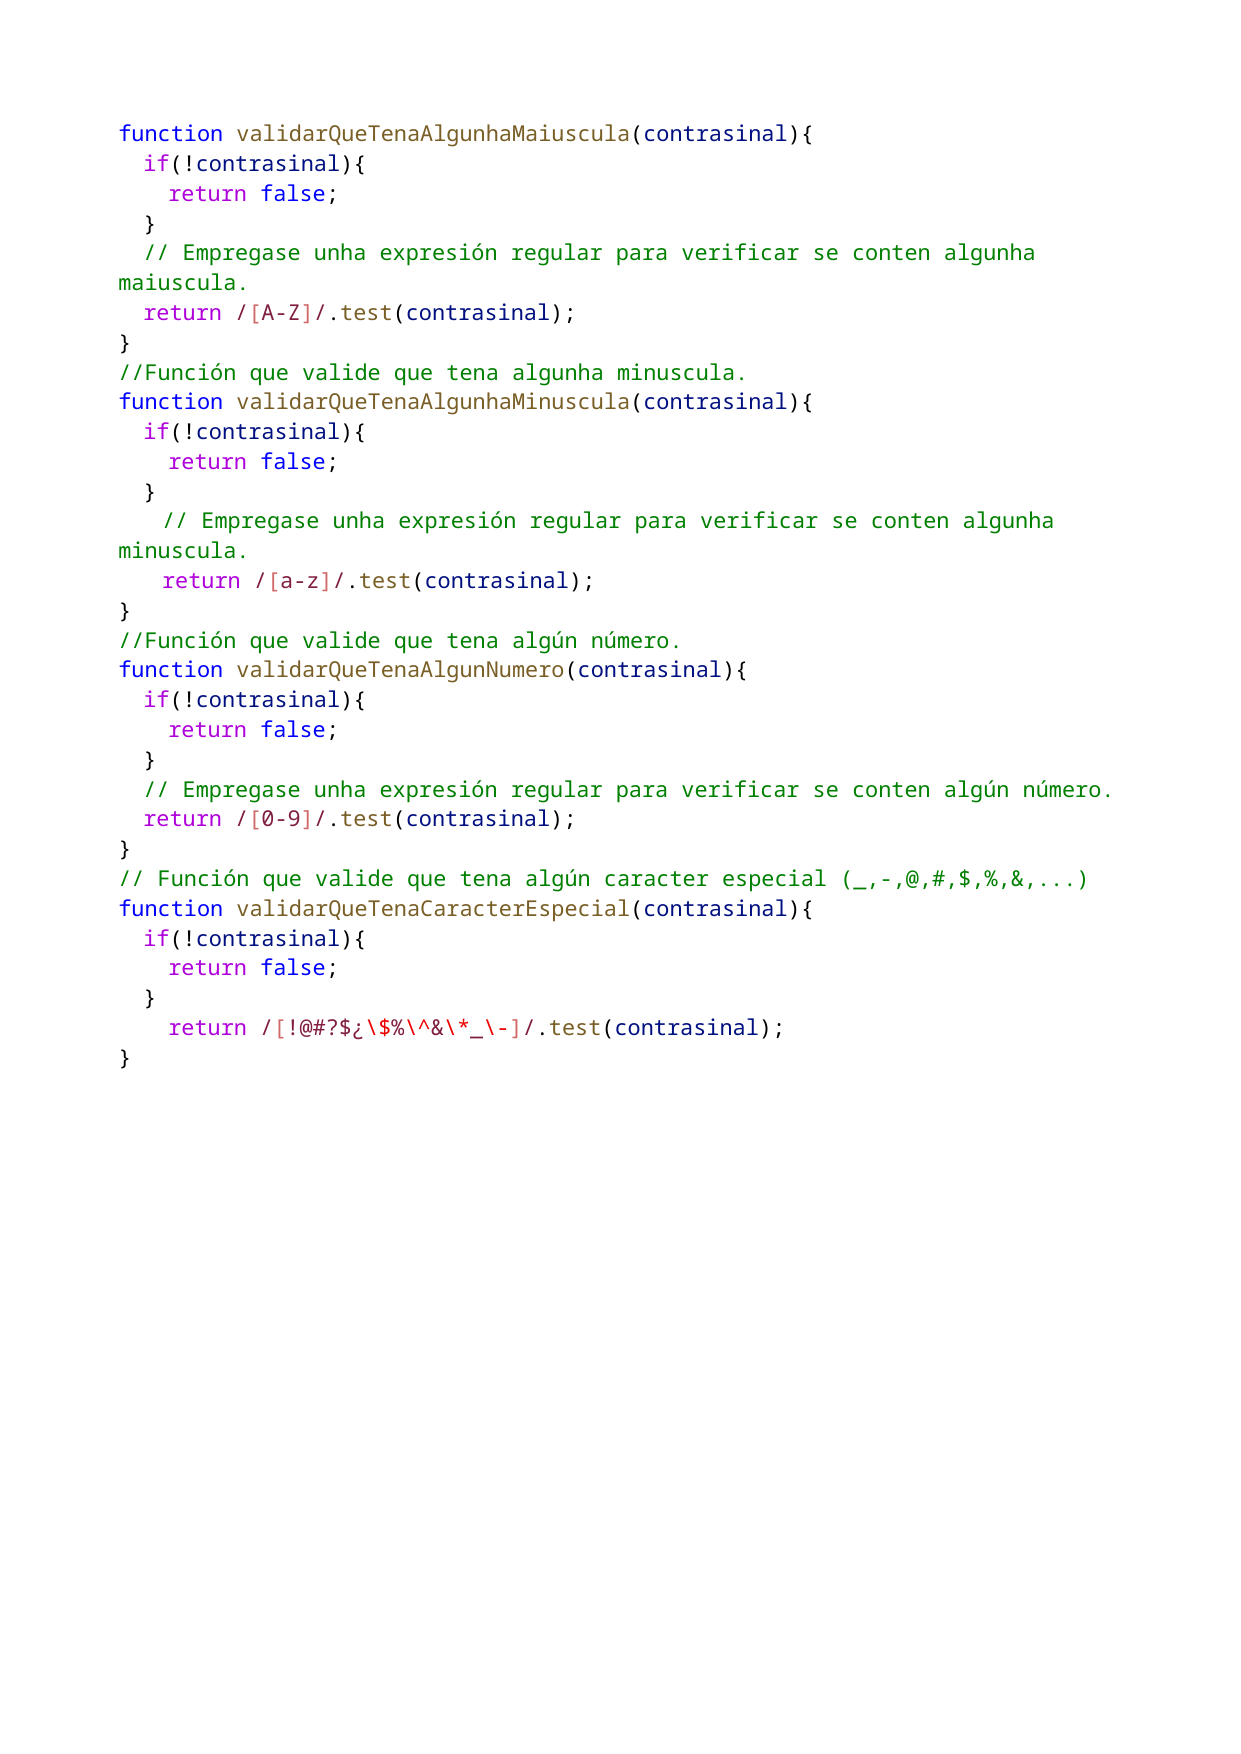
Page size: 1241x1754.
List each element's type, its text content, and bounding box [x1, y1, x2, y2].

text return /[a-z]/.test(contrasinal); [118, 565, 1122, 595]
text } [118, 207, 1122, 237]
text } [118, 327, 1122, 356]
text return /[!@#?$¿\$%\^&\*_\-]/.test(contrasinal); [118, 1012, 1122, 1042]
text } [118, 833, 1122, 863]
text // Empregase unha expresión regular para verificar se conten algunha maiuscula. [118, 237, 1122, 297]
text if(!contrasinal){ [118, 684, 1122, 714]
text } [118, 744, 1122, 773]
text } [118, 982, 1122, 1012]
text if(!contrasinal){ [118, 922, 1122, 952]
text function validarQueTenaAlgunhaMaiuscula(contrasinal){ [118, 118, 1122, 148]
text // Empregase unha expresión regular para verificar se conten algunha minuscula. [118, 505, 1122, 565]
text return /[A-Z]/.test(contrasinal); [118, 297, 1122, 327]
text if(!contrasinal){ [118, 148, 1122, 178]
text function validarQueTenaAlgunhaMinuscula(contrasinal){ [118, 386, 1122, 416]
text } [118, 1042, 1122, 1071]
text return false; [118, 446, 1122, 476]
text } [118, 476, 1122, 505]
text // Función que valide que tena algún caracter especial (_,-,@,#,$,%,&,...) [118, 863, 1122, 893]
text return false; [118, 178, 1122, 207]
text //Función que valide que tena algún número. [118, 624, 1122, 654]
text return /[0-9]/.test(contrasinal); [118, 803, 1122, 833]
text return false; [118, 952, 1122, 982]
text // Empregase unha expresión regular para verificar se conten algún número. [118, 773, 1122, 803]
text return false; [118, 714, 1122, 744]
text function validarQueTenaAlgunNumero(contrasinal){ [118, 654, 1122, 684]
text } [118, 595, 1122, 624]
text //Función que valide que tena algunha minuscula. [118, 356, 1122, 386]
text if(!contrasinal){ [118, 416, 1122, 446]
text function validarQueTenaCaracterEspecial(contrasinal){ [118, 893, 1122, 922]
